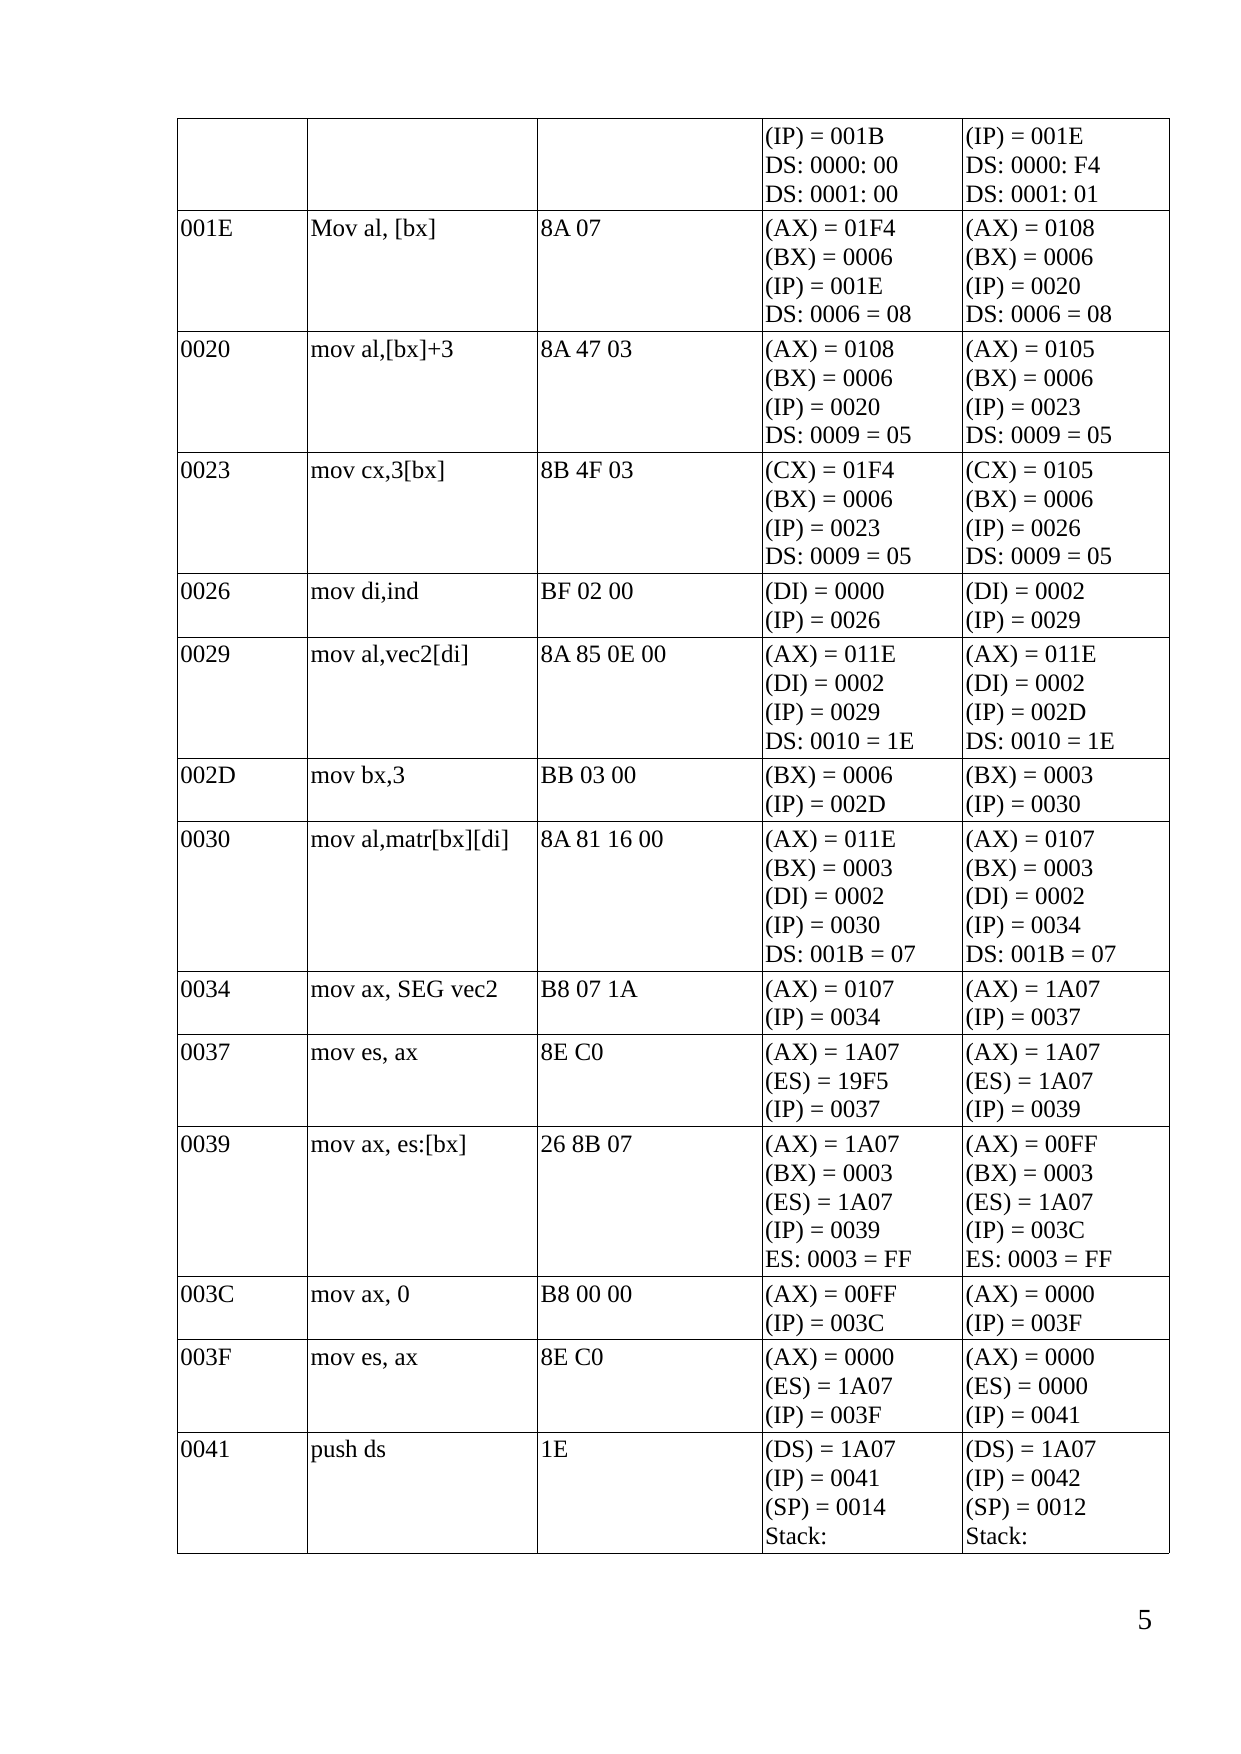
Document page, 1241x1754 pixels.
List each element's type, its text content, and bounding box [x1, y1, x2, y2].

table_cell 003C [178, 1277, 307, 1339]
table_cell (AX) = 01F4 (BX) = 0006 (IP) = 001E DS: 0006 = 08 [763, 211, 962, 331]
table_cell (AX) = 0107 (BX) = 0003 (DI) = 0002 (IP) = 0034 DS: 001B = 07 [963, 822, 1169, 971]
table_cell (AX) = 0105 (BX) = 0006 (IP) = 0023 DS: 0009 = 05 [963, 332, 1169, 452]
table_cell push ds [308, 1433, 537, 1552]
table_cell (AX) = 1A07 (IP) = 0037 [963, 972, 1169, 1034]
table_cell (AX) = 00FF (BX) = 0003 (ES) = 1A07 (IP) = 003C ES: 0003 = FF [963, 1127, 1169, 1276]
table_cell B8 00 00 [538, 1277, 762, 1339]
table_cell (AX) = 0000 (ES) = 1A07 (IP) = 003F [763, 1340, 962, 1432]
table_cell (AX) = 0000 (IP) = 003F [963, 1277, 1169, 1339]
table_cell (DS) = 1A07 (IP) = 0042 (SP) = 0012 Stack: [963, 1433, 1169, 1552]
table_cell (AX) = 0108 (BX) = 0006 (IP) = 0020 DS: 0006 = 08 [963, 211, 1169, 331]
table_cell (DI) = 0002 (IP) = 0029 [963, 574, 1169, 637]
table_cell 001E [178, 211, 307, 331]
table_cell (AX) = 0000 (ES) = 0000 (IP) = 0041 [963, 1340, 1169, 1432]
table_cell (AX) = 011E (DI) = 0002 (IP) = 0029 DS: 0010 = 1E [763, 638, 962, 757]
table_cell (BX) = 0003 (IP) = 0030 [963, 759, 1169, 821]
table_cell (AX) = 1A07 (ES) = 19F5 (IP) = 0037 [763, 1035, 962, 1126]
table_cell (CX) = 01F4 (BX) = 0006 (IP) = 0023 DS: 0009 = 05 [763, 453, 962, 573]
table_cell (AX) = 011E (DI) = 0002 (IP) = 002D DS: 0010 = 1E [963, 638, 1169, 757]
table_cell 0030 [178, 822, 307, 971]
table_cell (BX) = 0006 (IP) = 002D [763, 759, 962, 821]
table_cell [178, 119, 307, 210]
table_cell 8A 81 16 00 [538, 822, 762, 971]
table_cell mov al,matr[bx][di] [308, 822, 537, 971]
table_cell (IP) = 001E DS: 0000: F4 DS: 0001: 01 [963, 119, 1169, 210]
table_cell [538, 119, 762, 210]
table_cell mov cx,3[bx] [308, 453, 537, 573]
table_cell (CX) = 0105 (BX) = 0006 (IP) = 0026 DS: 0009 = 05 [963, 453, 1169, 573]
table_cell (DI) = 0000 (IP) = 0026 [763, 574, 962, 637]
table_cell mov es, ax [308, 1035, 537, 1126]
table_cell 0037 [178, 1035, 307, 1126]
table_cell 8E C0 [538, 1035, 762, 1126]
table_cell mov ax, SEG vec2 [308, 972, 537, 1034]
table_cell B8 07 1A [538, 972, 762, 1034]
table_cell mov ax, es:[bx] [308, 1127, 537, 1276]
table_cell BB 03 00 [538, 759, 762, 821]
table_cell (AX) = 00FF (IP) = 003C [763, 1277, 962, 1339]
table_cell 8A 85 0E 00 [538, 638, 762, 757]
table_cell (AX) = 0107 (IP) = 0034 [763, 972, 962, 1034]
table_cell 1E [538, 1433, 762, 1552]
table_cell (AX) = 0108 (BX) = 0006 (IP) = 0020 DS: 0009 = 05 [763, 332, 962, 452]
table_cell 8A 47 03 [538, 332, 762, 452]
table_cell 8A 07 [538, 211, 762, 331]
table_cell mov bx,3 [308, 759, 537, 821]
table_cell [308, 119, 537, 210]
table_cell 003F [178, 1340, 307, 1432]
table_cell 0034 [178, 972, 307, 1034]
table_cell mov di,ind [308, 574, 537, 637]
table_cell BF 02 00 [538, 574, 762, 637]
table_cell 0020 [178, 332, 307, 452]
table_cell mov es, ax [308, 1340, 537, 1432]
table_cell 0026 [178, 574, 307, 637]
table_cell 26 8B 07 [538, 1127, 762, 1276]
table_cell mov al,vec2[di] [308, 638, 537, 757]
table_cell 0029 [178, 638, 307, 757]
table_cell (AX) = 011E (BX) = 0003 (DI) = 0002 (IP) = 0030 DS: 001B = 07 [763, 822, 962, 971]
table_cell (AX) = 1A07 (ES) = 1A07 (IP) = 0039 [963, 1035, 1169, 1126]
table_cell 0041 [178, 1433, 307, 1552]
table_cell 0023 [178, 453, 307, 573]
table_cell 002D [178, 759, 307, 821]
table_cell Mov al, [bx] [308, 211, 537, 331]
table_cell 8E C0 [538, 1340, 762, 1432]
table_cell (DS) = 1A07 (IP) = 0041 (SP) = 0014 Stack: [763, 1433, 962, 1552]
table_cell 0039 [178, 1127, 307, 1276]
table_cell (IP) = 001B DS: 0000: 00 DS: 0001: 00 [763, 119, 962, 210]
table_cell mov al,[bx]+3 [308, 332, 537, 452]
table_cell (AX) = 1A07 (BX) = 0003 (ES) = 1A07 (IP) = 0039 ES: 0003 = FF [763, 1127, 962, 1276]
table_cell 8B 4F 03 [538, 453, 762, 573]
table_cell mov ax, 0 [308, 1277, 537, 1339]
